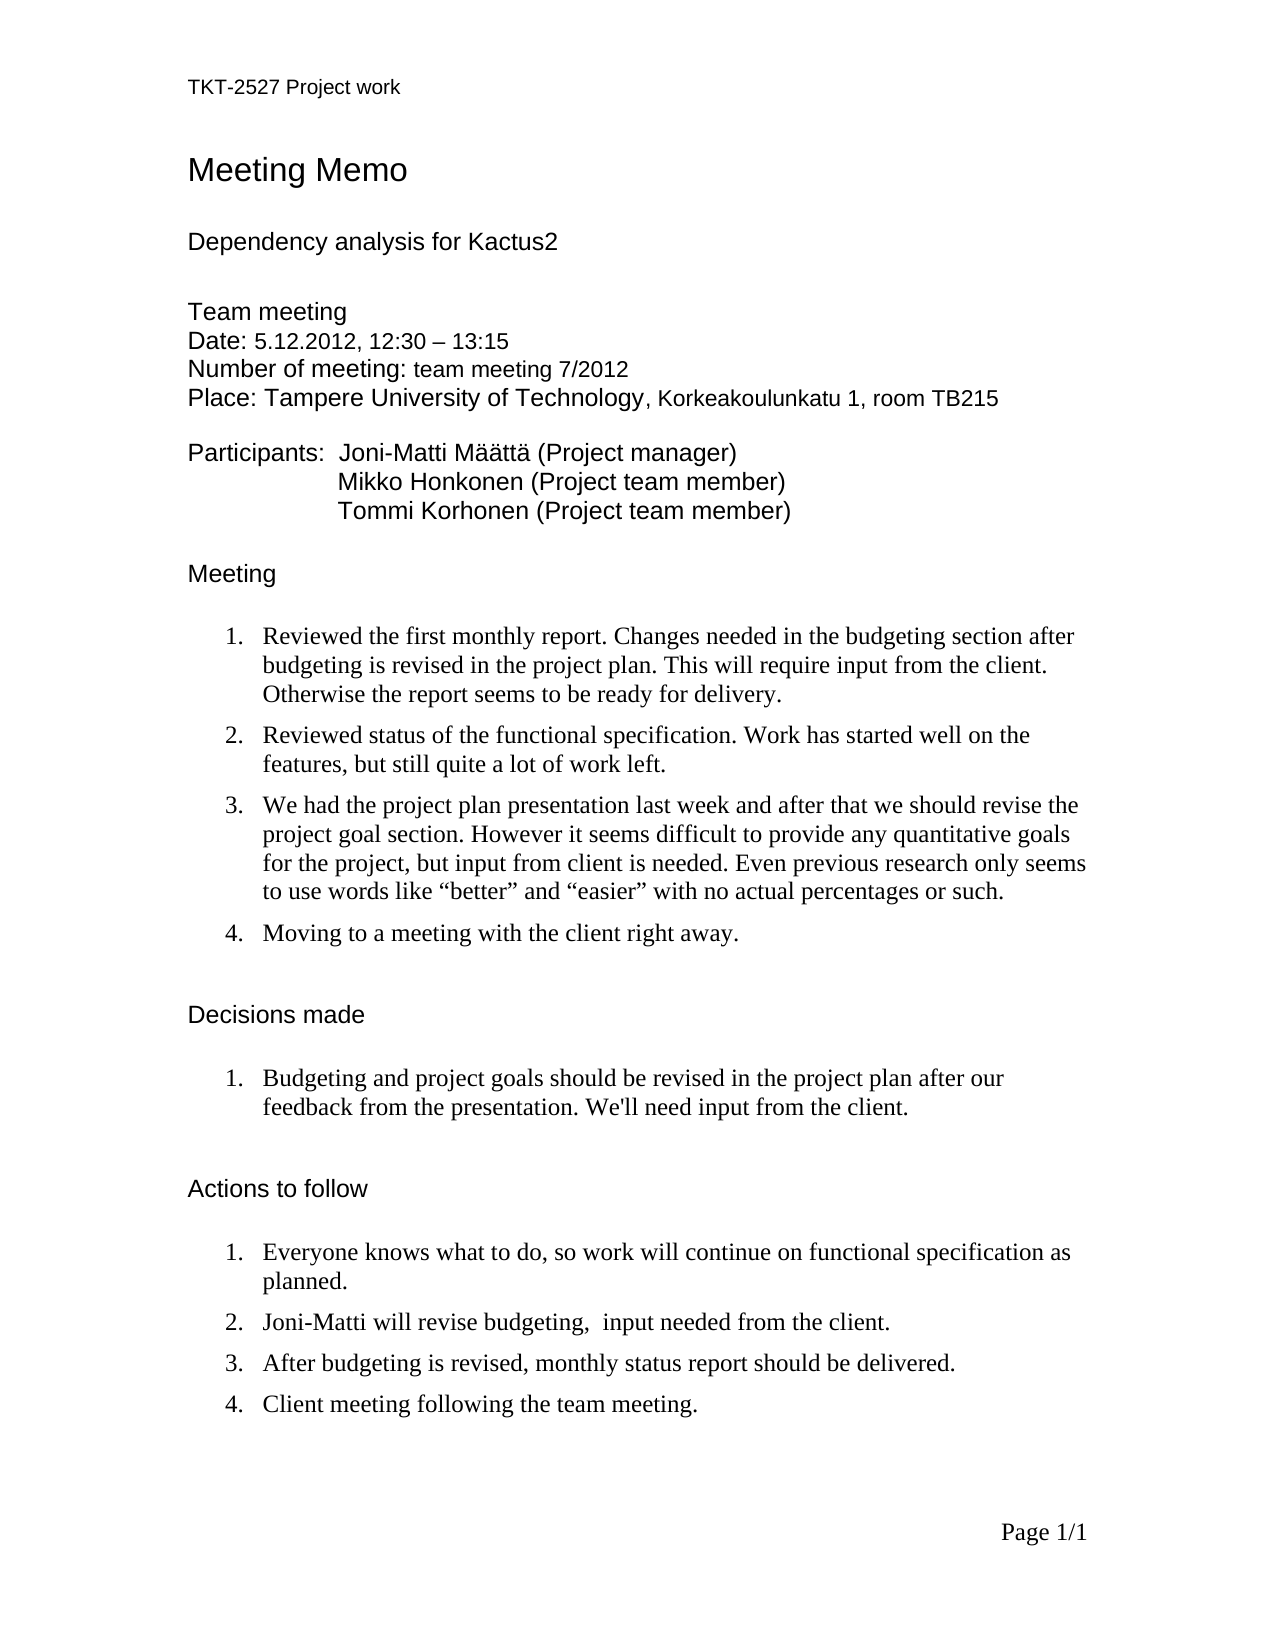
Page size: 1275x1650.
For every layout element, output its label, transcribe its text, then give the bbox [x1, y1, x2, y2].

text Place: Tampere University of Technology, Korkeakoulunkatu 1, room TB215 [187, 383, 1087, 412]
list Client meeting following the team meeting. [225, 1389, 1087, 1418]
text Mikko Honkonen (Project team member) [262, 467, 1087, 496]
list Joni-Matti will revise budgeting, input needed from the client. [225, 1307, 1087, 1336]
text Actions to follow [187, 1174, 1087, 1203]
text Dependency analysis for Kactus2 [187, 227, 1087, 256]
list Reviewed status of the functional specification. Work has started well on the features, but still quite a lot of work left. [225, 720, 1087, 778]
list After budgeting is revised, monthly status report should be delivered. [225, 1348, 1087, 1377]
text Number of meeting: team meeting 7/2012 [187, 354, 1087, 383]
list Reviewed the first monthly report. Changes needed in the budgeting section after budgeting is revised in the project plan. This will require input from the client. Otherwise the report seems to be ready for delivery. [225, 621, 1087, 708]
text Meeting Memo [187, 150, 1087, 188]
text Decisions made [187, 1000, 1087, 1029]
text Tommi Korhonen (Project team member) [262, 496, 1087, 524]
text Date: 5.12.2012, 12:30 – 13:15 [187, 326, 1087, 354]
text Participants: Joni-Matti Määttä (Project manager) [187, 438, 1087, 467]
list Budgeting and project goals should be revised in the project plan after our feedback from the presentation. We'll need input from the client. [225, 1063, 1087, 1120]
text Team meeting [187, 297, 1087, 326]
list We had the project plan presentation last week and after that we should revise the project goal section. However it seems difficult to provide any quantitative goals for the project, but input from client is needed. Even previous research only seems to use words like “better” and “easier” with no actual percentages or such. [225, 790, 1087, 905]
text Meeting [187, 558, 1087, 587]
list Moving to a meeting with the client right away. [225, 918, 1087, 946]
list Everyone knows what to do, so work will continue on functional specification as planned. [225, 1237, 1087, 1294]
